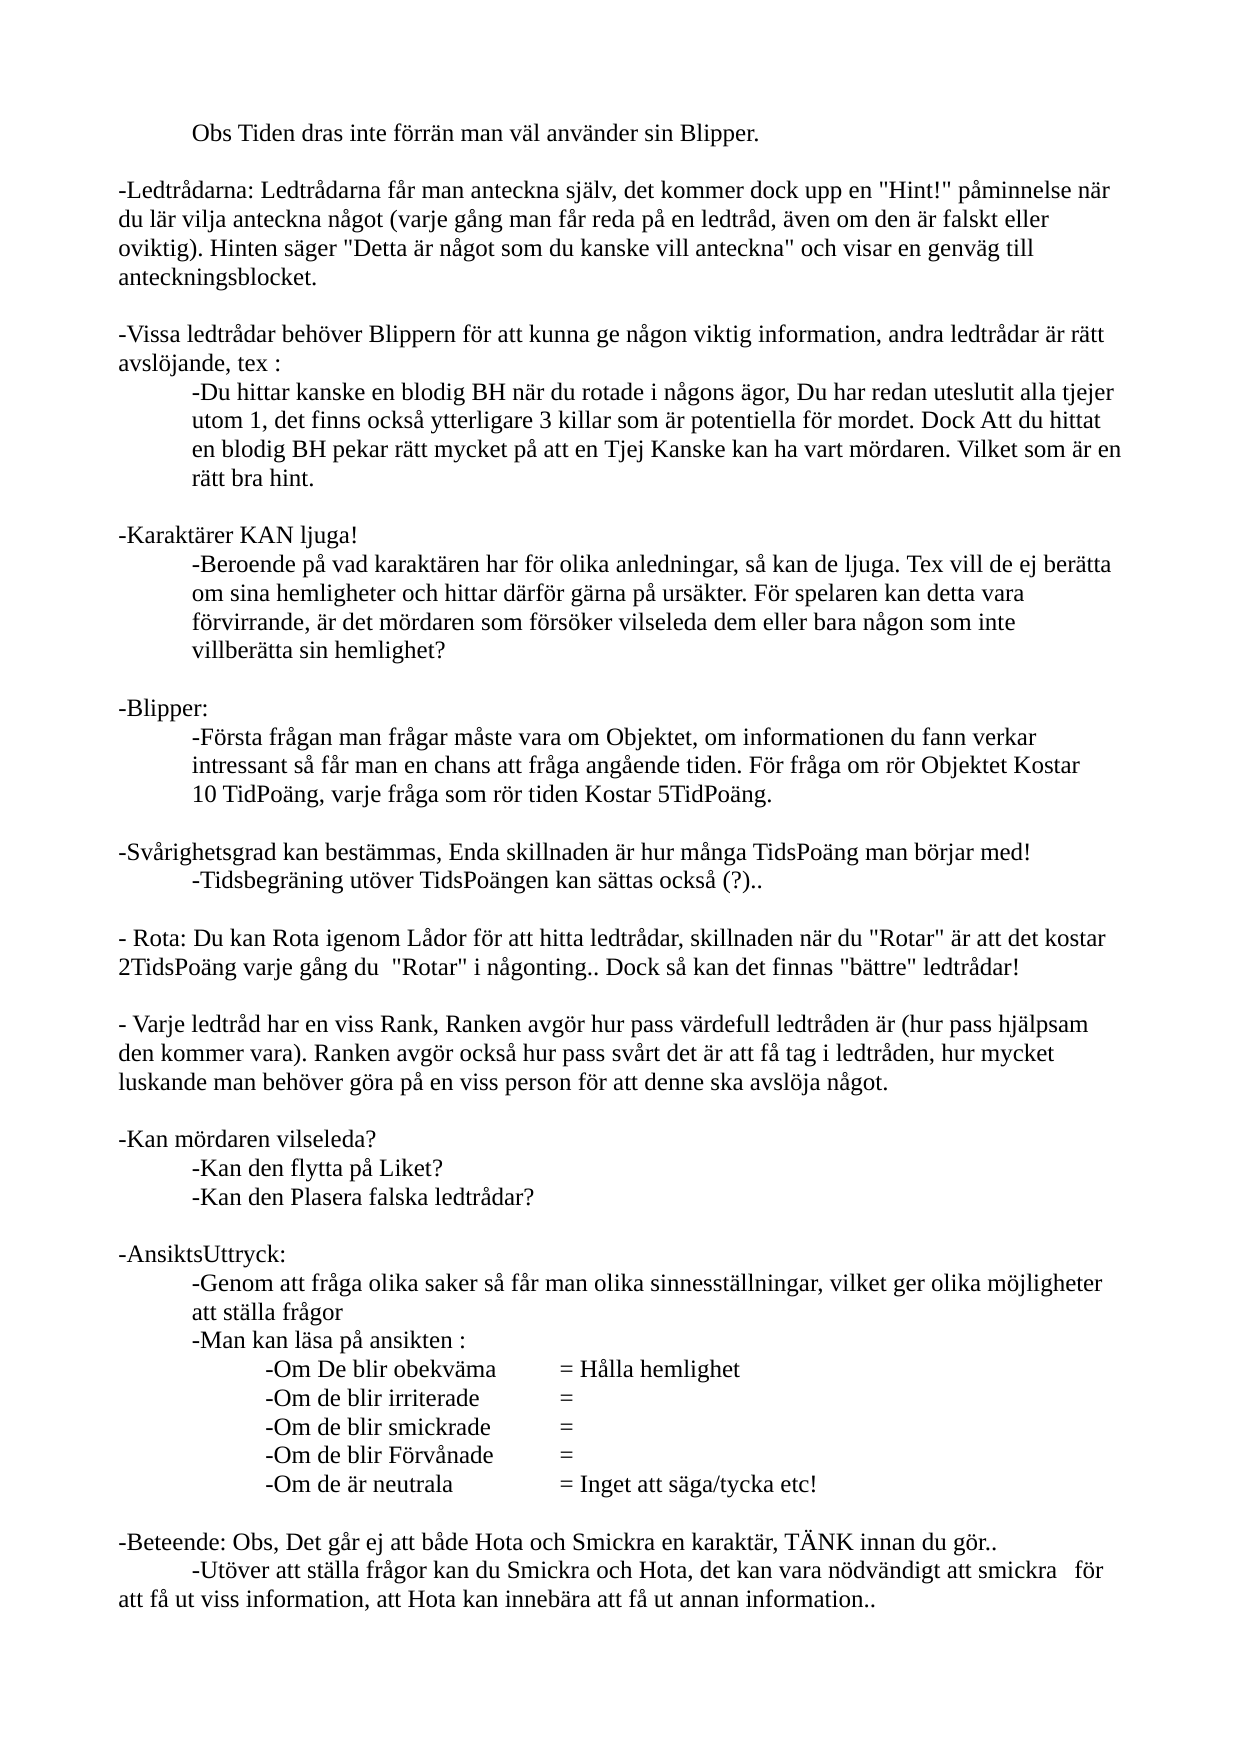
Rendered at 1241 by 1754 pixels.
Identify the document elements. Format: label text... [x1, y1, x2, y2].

text -Svårighetsgrad kan bestämmas, Enda skillnaden är hur många TidsPoäng man börjar med! -Tidsbegräning utöver TidsPoängen kan sättas också (?).. - Rota: Du kan Rota igenom Lådor för att hitta ledtrådar, skillnaden när du "Rotar" är att det kostar 2TidsPoäng varje gång du "Rotar" i någonting.. Dock så kan det finnas "bättre" ledtrådar! [118, 837, 1122, 981]
text - Varje ledtråd har en viss Rank, Ranken avgör hur pass värdefull ledtråden är (hur pass hjälpsam den kommer vara). Ranken avgör också hur pass svårt det är att få tag i ledtråden, hur mycket luskande man behöver göra på en viss person för att denne ska avslöja något. -Kan mördaren vilseleda? -Kan den flytta på Liket? -Kan den Plasera falska ledtrådar? [118, 1009, 1122, 1211]
text -Om de är neutrala = Inget att säga/tycka etc! [118, 1469, 1122, 1527]
text -Genom att fråga olika saker så får man olika sinnesställningar, vilket ger olika möjligheter att ställa frågor -Man kan läsa på ansikten : -Om De blir obekväma = Hålla hemlighet -Om de blir irriterade = -Om de blir smickrade = [118, 1268, 1122, 1441]
text 10 TidPoäng, varje fråga som rör tiden Kostar 5TidPoäng. [118, 779, 1122, 808]
text Obs Tiden dras inte förrän man väl använder sin Blipper. -Ledtrådarna: Ledtrådarna får man anteckna själv, det kommer dock upp en "Hint!" påminnelse när du lär vilja anteckna något (varje gång man får reda på en ledtråd, även om den är falskt eller oviktig). Hinten säger "Detta är något som du kanske vill anteckna" och visar en genväg till anteckningsblocket. [118, 118, 1122, 291]
text -Beteende: Obs, Det går ej att både Hota och Smickra en karaktär, TÄNK innan du gör.. [118, 1527, 1122, 1556]
text -Om de blir Förvånade = [118, 1441, 1122, 1469]
text -Vissa ledtrådar behöver Blippern för att kunna ge någon viktig information, andra ledtrådar är rätt avslöjande, tex : -Du hittar kanske en blodig BH när du rotade i någons ägor, Du har redan uteslutit alla tjejer utom 1, det finns också ytterligare 3 killar som är potentiella för mordet. Dock Att du hittat en blodig BH pekar rätt mycket på att en Tjej Kanske kan ha vart mördaren. Vilket som är en rätt bra hint. [118, 319, 1122, 521]
text -Karaktärer KAN ljuga! -Beroende på vad karaktären har för olika anledningar, så kan de ljuga. Tex vill de ej berätta om sina hemligheter och hittar därför gärna på ursäkter. För spelaren kan detta vara förvirrande, är det mördaren som försöker vilseleda dem eller bara någon som inte villberätta sin hemlighet? [118, 521, 1122, 664]
text -Blipper: -Första frågan man frågar måste vara om Objektet, om informationen du fann verkar intressant så får man en chans att fråga angående tiden. För fråga om rör Objektet Kostar [118, 664, 1122, 779]
text -AnsiktsUttryck: [118, 1239, 1122, 1268]
text -Utöver att ställa frågor kan du Smickra och Hota, det kan vara nödvändigt att smickra för att få ut viss information, att Hota kan innebära att få ut annan information.. [118, 1556, 1122, 1613]
